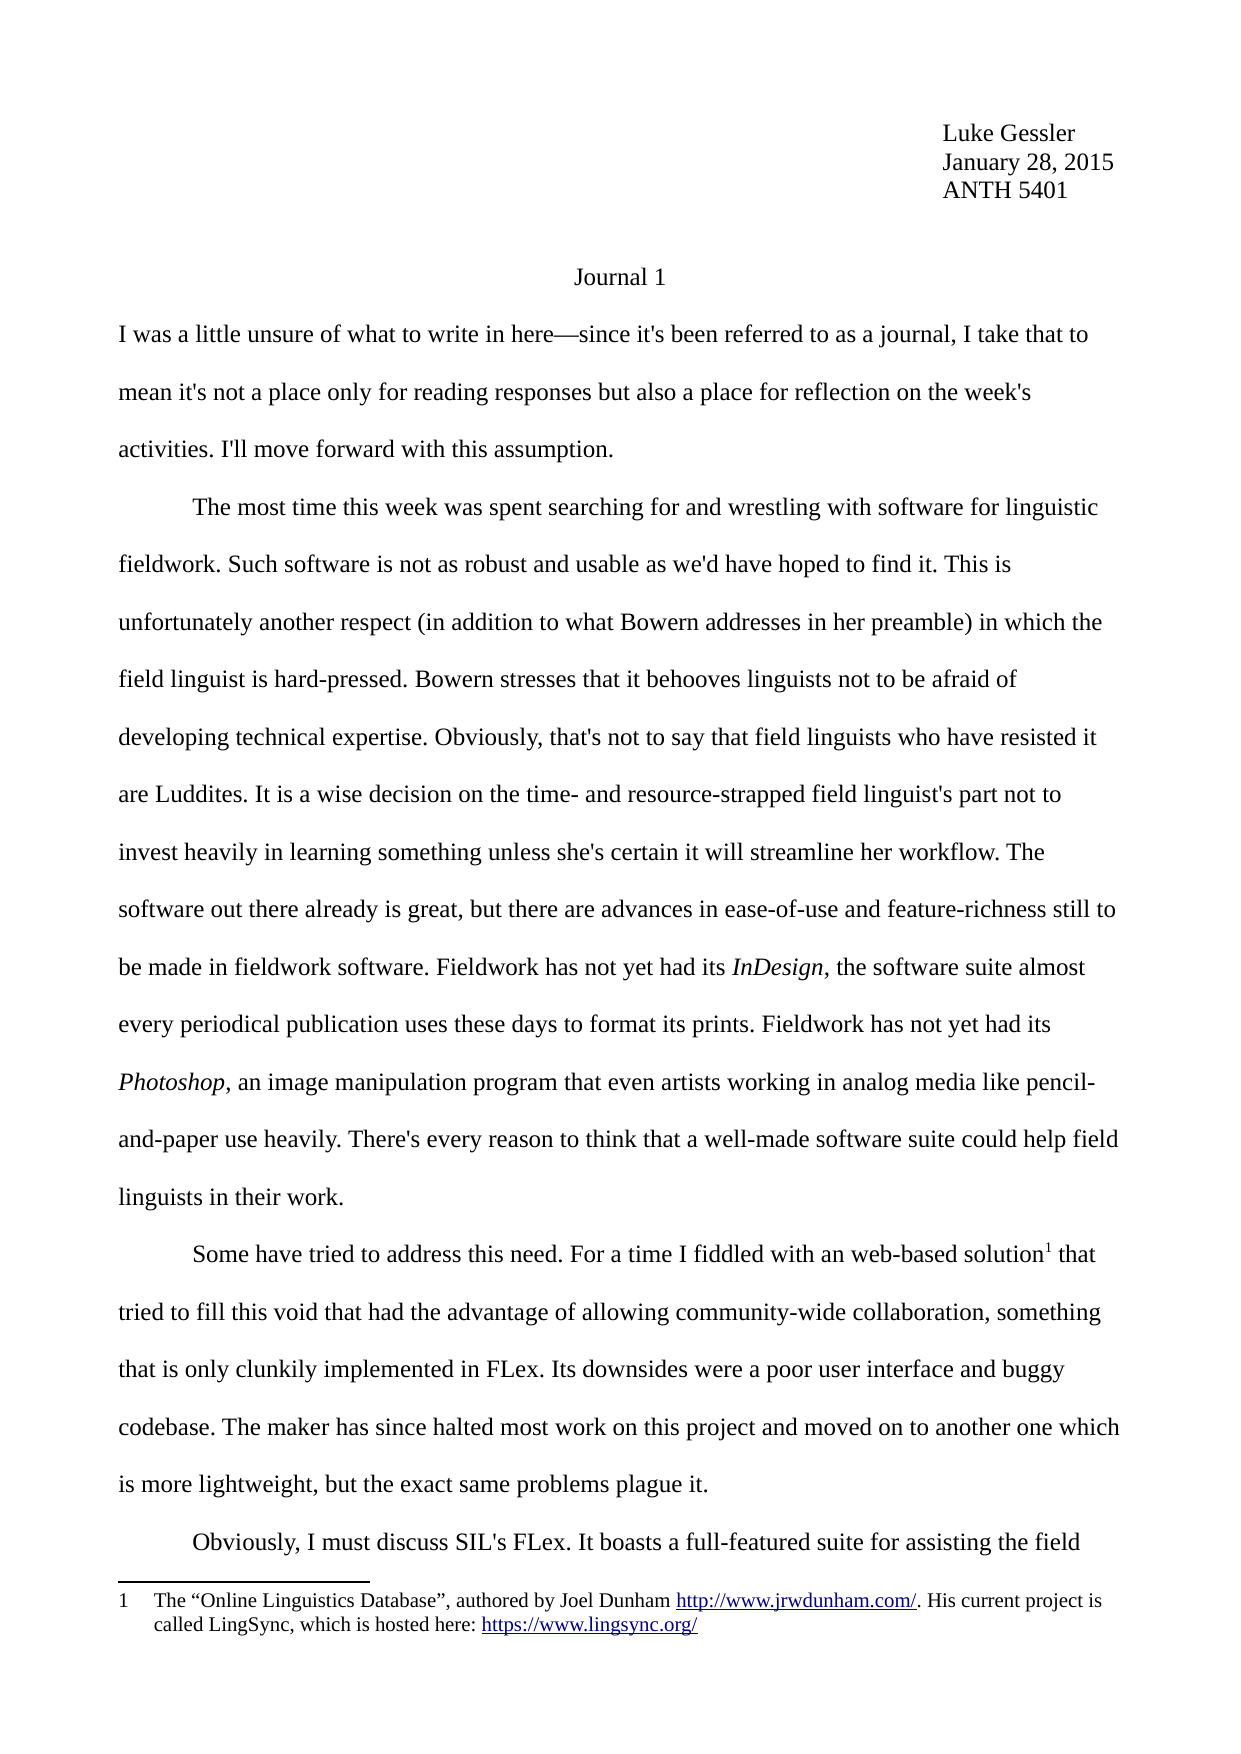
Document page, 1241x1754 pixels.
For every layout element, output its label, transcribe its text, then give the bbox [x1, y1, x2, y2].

text The most time this week was spent searching for and wrestling with software for linguistic fieldwork. Such software is not as robust and usable as we'd have hoped to find it. This is unfortunately another respect (in addition to what Bowern addresses in her preamble) in which the field linguist is hard-pressed. Bowern stresses that it behooves linguists not to be afraid of developing technical expertise. Obviously, that's not to say that field linguists who have resisted it are Luddites. It is a wise decision on the time- and resource-strapped field linguist's part not to invest heavily in learning something unless she's certain it will streamline her workflow. The software out there already is great, but there are advances in ease-of-use and feature-richness still to be made in fieldwork software. Fieldwork has not yet had its InDesign, the software suite almost every periodical publication uses these days to format its prints. Fieldwork has not yet had its Photoshop, an image manipulation program that even artists working in analog media like pencil-and-paper use heavily. There's every reason to think that a well-made software suite could help field linguists in their work. [118, 492, 1122, 1211]
text Obviously, I must discuss SIL's FLex. It boasts a full-featured suite for assisting the field [118, 1527, 1122, 1556]
text The “Online Linguistics Database”, authored by Joel Dunham http://www.jrwdunham.com/. His current project is called LingSync, which is hosted here: https://www.lingsync.org/ [118, 1588, 1122, 1636]
text ANTH 5401 [942, 176, 1122, 204]
text Journal 1 [118, 262, 1122, 291]
text January 28, 2015 [942, 147, 1122, 176]
text Some have tried to address this need. For a time I fiddled with an web-based solution that tried to fill this void that had the advantage of allowing community-wide collaboration, something that is only clunkily implemented in FLex. Its downsides were a poor user interface and buggy codebase. The maker has since halted most work on this project and moved on to another one which is more lightweight, but the exact same problems plague it. [118, 1239, 1122, 1498]
text I was a little unsure of what to write in here—since it's been referred to as a journal, I take that to mean it's not a place only for reading responses but also a place for reflection on the week's activities. I'll move forward with this assumption. [118, 319, 1122, 463]
text Luke Gessler [942, 118, 1122, 147]
